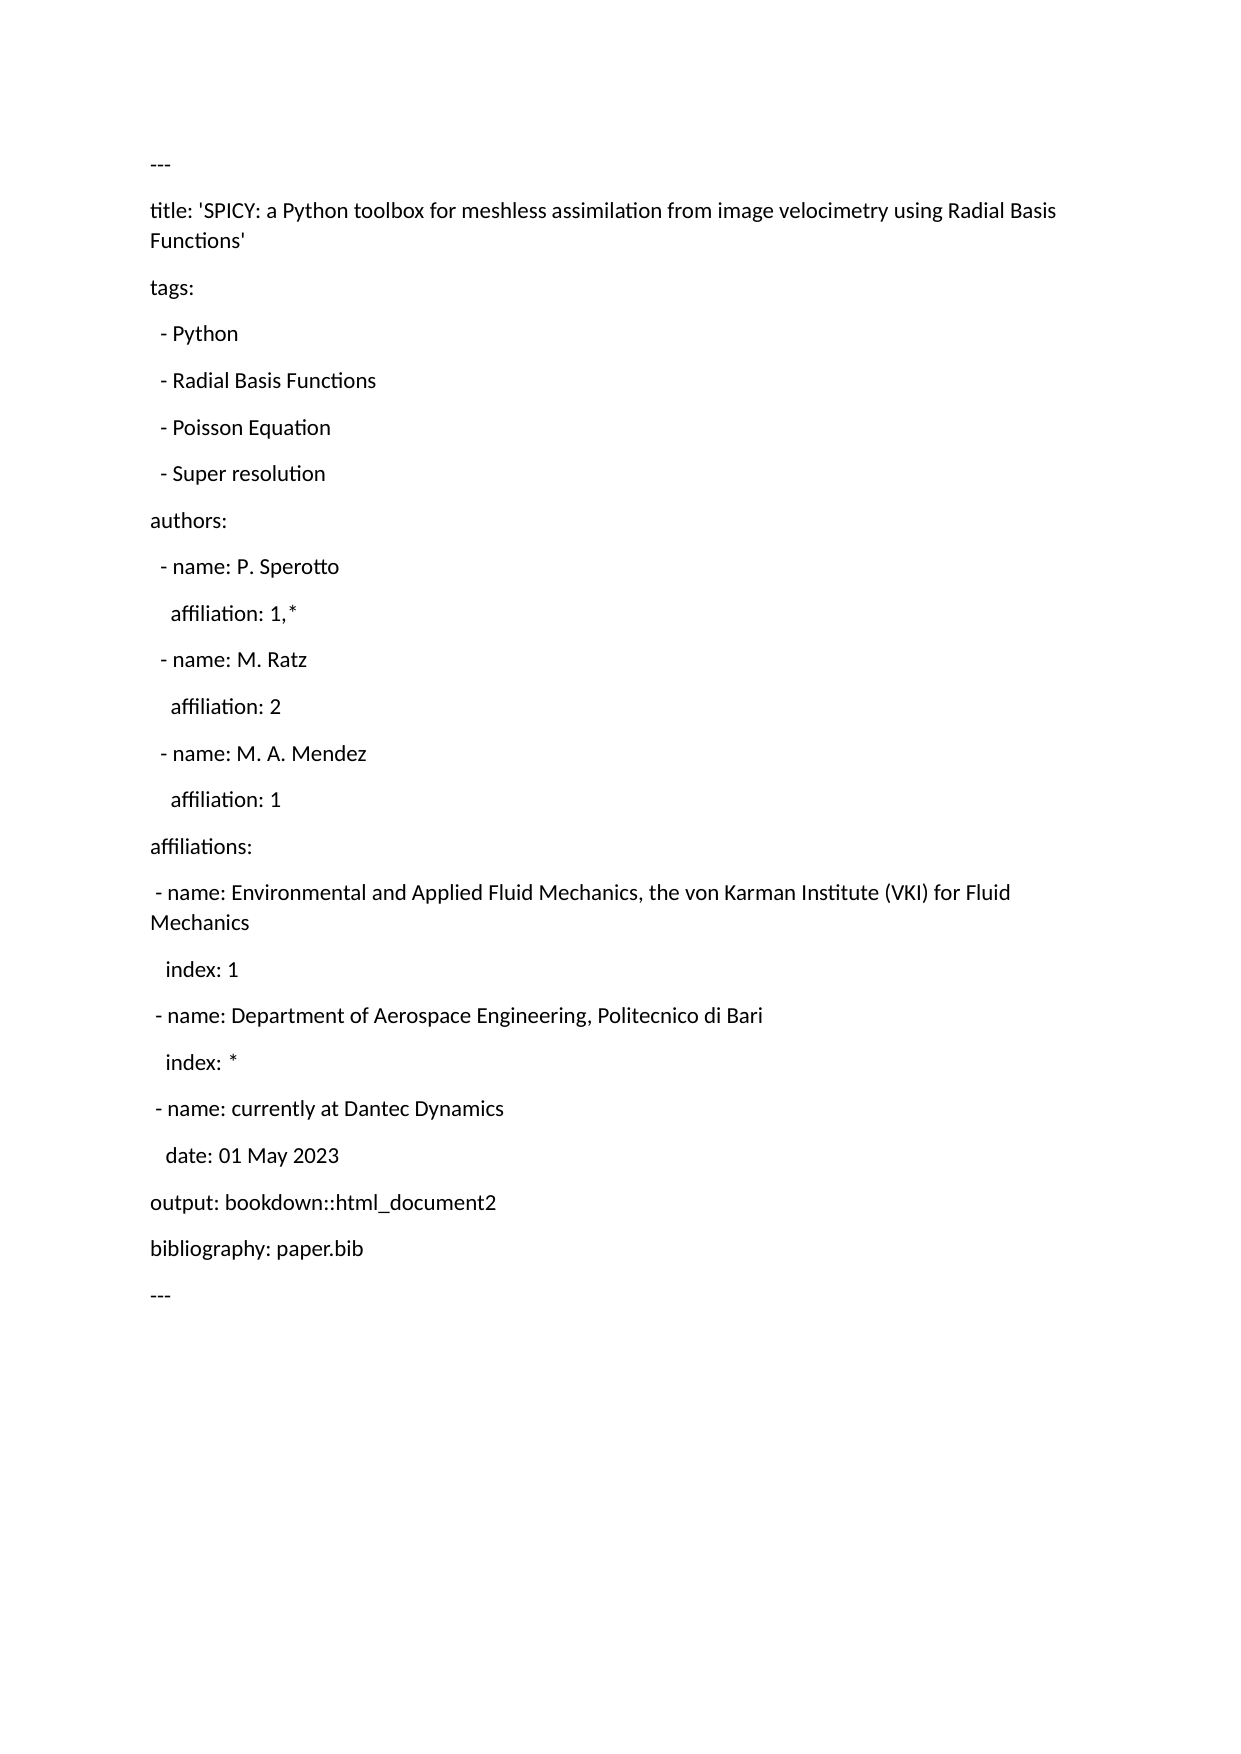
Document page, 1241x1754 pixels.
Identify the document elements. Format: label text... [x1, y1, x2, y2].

text - Poisson Equation [150, 413, 1090, 441]
text --- [150, 1281, 1090, 1309]
text - name: M. A. Mendez [150, 739, 1090, 767]
text - name: Department of Aerospace Engineering, Politecnico di Bari [150, 1001, 1090, 1029]
text tags: [150, 273, 1090, 301]
text authors: [150, 506, 1090, 534]
text - name: M. Ratz [150, 646, 1090, 673]
text affiliations: [150, 832, 1090, 860]
text --- [150, 150, 1090, 178]
text - name: P. Sperotto [150, 552, 1090, 580]
text date: 01 May 2023 [150, 1141, 1090, 1169]
text - Radial Basis Functions [150, 366, 1090, 394]
text - Super resolution [150, 459, 1090, 487]
text title: 'SPICY: a Python toolbox for meshless assimilation from image velocimetry using Radial Basis Functions' [150, 197, 1090, 254]
text - name: currently at Dantec Dynamics [150, 1094, 1090, 1122]
text - name: Environmental and Applied Fluid Mechanics, the von Karman Institute (VKI) for Fluid Mechanics [150, 878, 1090, 936]
text output: bookdown::html_document2 [150, 1188, 1090, 1216]
text index: * [150, 1048, 1090, 1076]
text affiliation: 1,* [150, 599, 1090, 627]
text affiliation: 2 [150, 692, 1090, 720]
text - Python [150, 319, 1090, 348]
text index: 1 [150, 955, 1090, 983]
text bibliography: paper.bib [150, 1234, 1090, 1262]
text affiliation: 1 [150, 785, 1090, 813]
